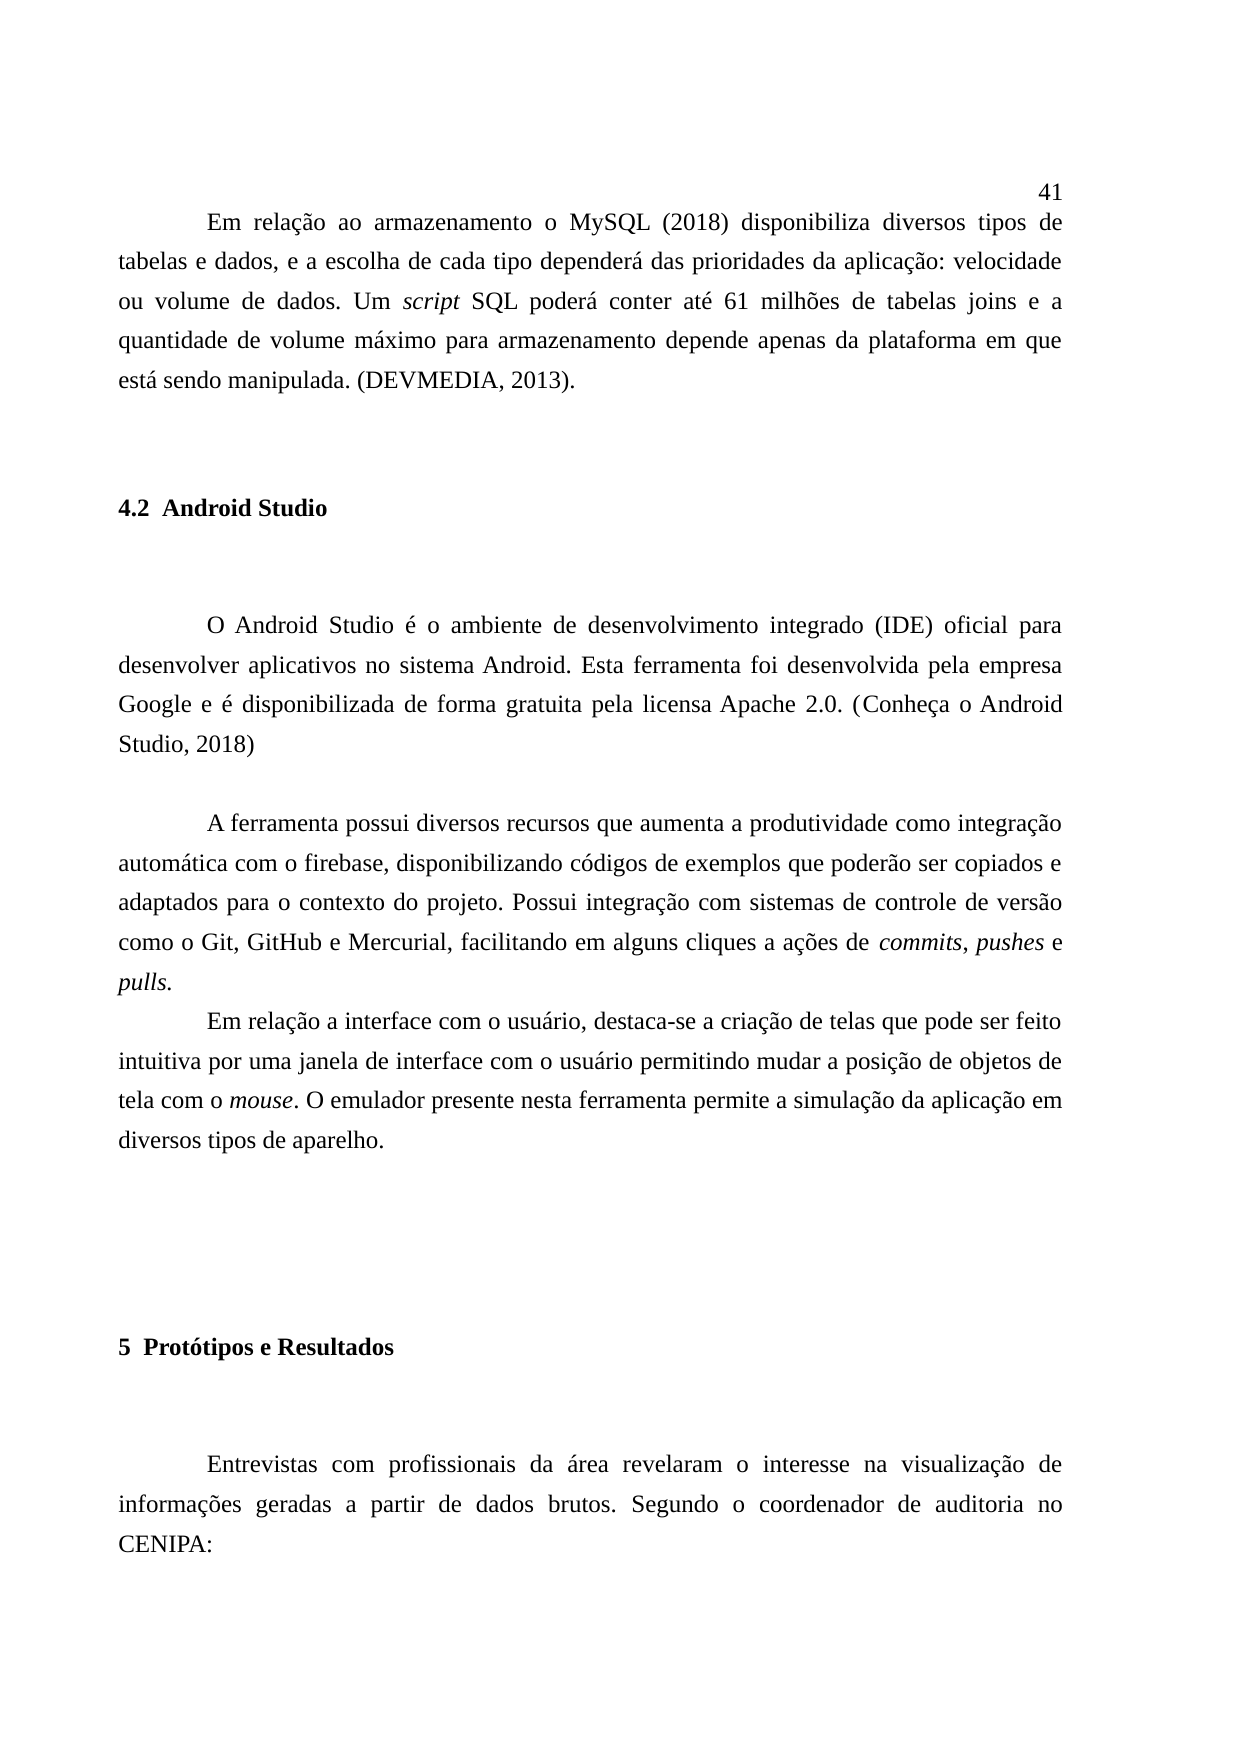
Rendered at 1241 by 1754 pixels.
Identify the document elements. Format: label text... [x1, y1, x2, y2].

subtitle Android Studio [118, 493, 1063, 522]
subtitle Protótipos e Resultados [118, 1332, 1063, 1361]
text A ferramenta possui diversos recursos que aumenta a produtividade como integração automática com o firebase, disponibilizando códigos de exemplos que poderão ser copiados e adaptados para o contexto do projeto. Possui integração com sistemas de controle de versão como o Git, GitHub e Mercurial, facilitando em alguns cliques a ações de commits, pushes e pulls. [118, 808, 1063, 995]
text O Android Studio é o ambiente de desenvolvimento integrado (IDE) oficial para desenvolver aplicativos no sistema Android. Esta ferramenta foi desenvolvida pela empresa Google e é disponibilizada de forma gratuita pela licensa Apache 2.0. (Conheça o Android Studio, 2018) [118, 610, 1063, 758]
text Em relação a interface com o usuário, destaca-se a criação de telas que pode ser feito intuitiva por uma janela de interface com o usuário permitindo mudar a posição de objetos de tela com o mouse. O emulador presente nesta ferramenta permite a simulação da aplicação em diversos tipos de aparelho. [118, 1006, 1063, 1154]
text Entrevistas com profissionais da área revelaram o interesse na visualização de informações geradas a partir de dados brutos. Segundo o coordenador de auditoria no CENIPA: [118, 1449, 1063, 1557]
text Em relação ao armazenamento o MySQL (2018) disponibiliza diversos tipos de tabelas e dados, e a escolha de cada tipo dependerá das prioridades da aplicação: velocidade ou volume de dados. Um script SQL poderá conter até 61 milhões de tabelas joins e a quantidade de volume máximo para armazenamento depende apenas da plataforma em que está sendo manipulada. (DEVMEDIA, 2013). [118, 207, 1063, 394]
